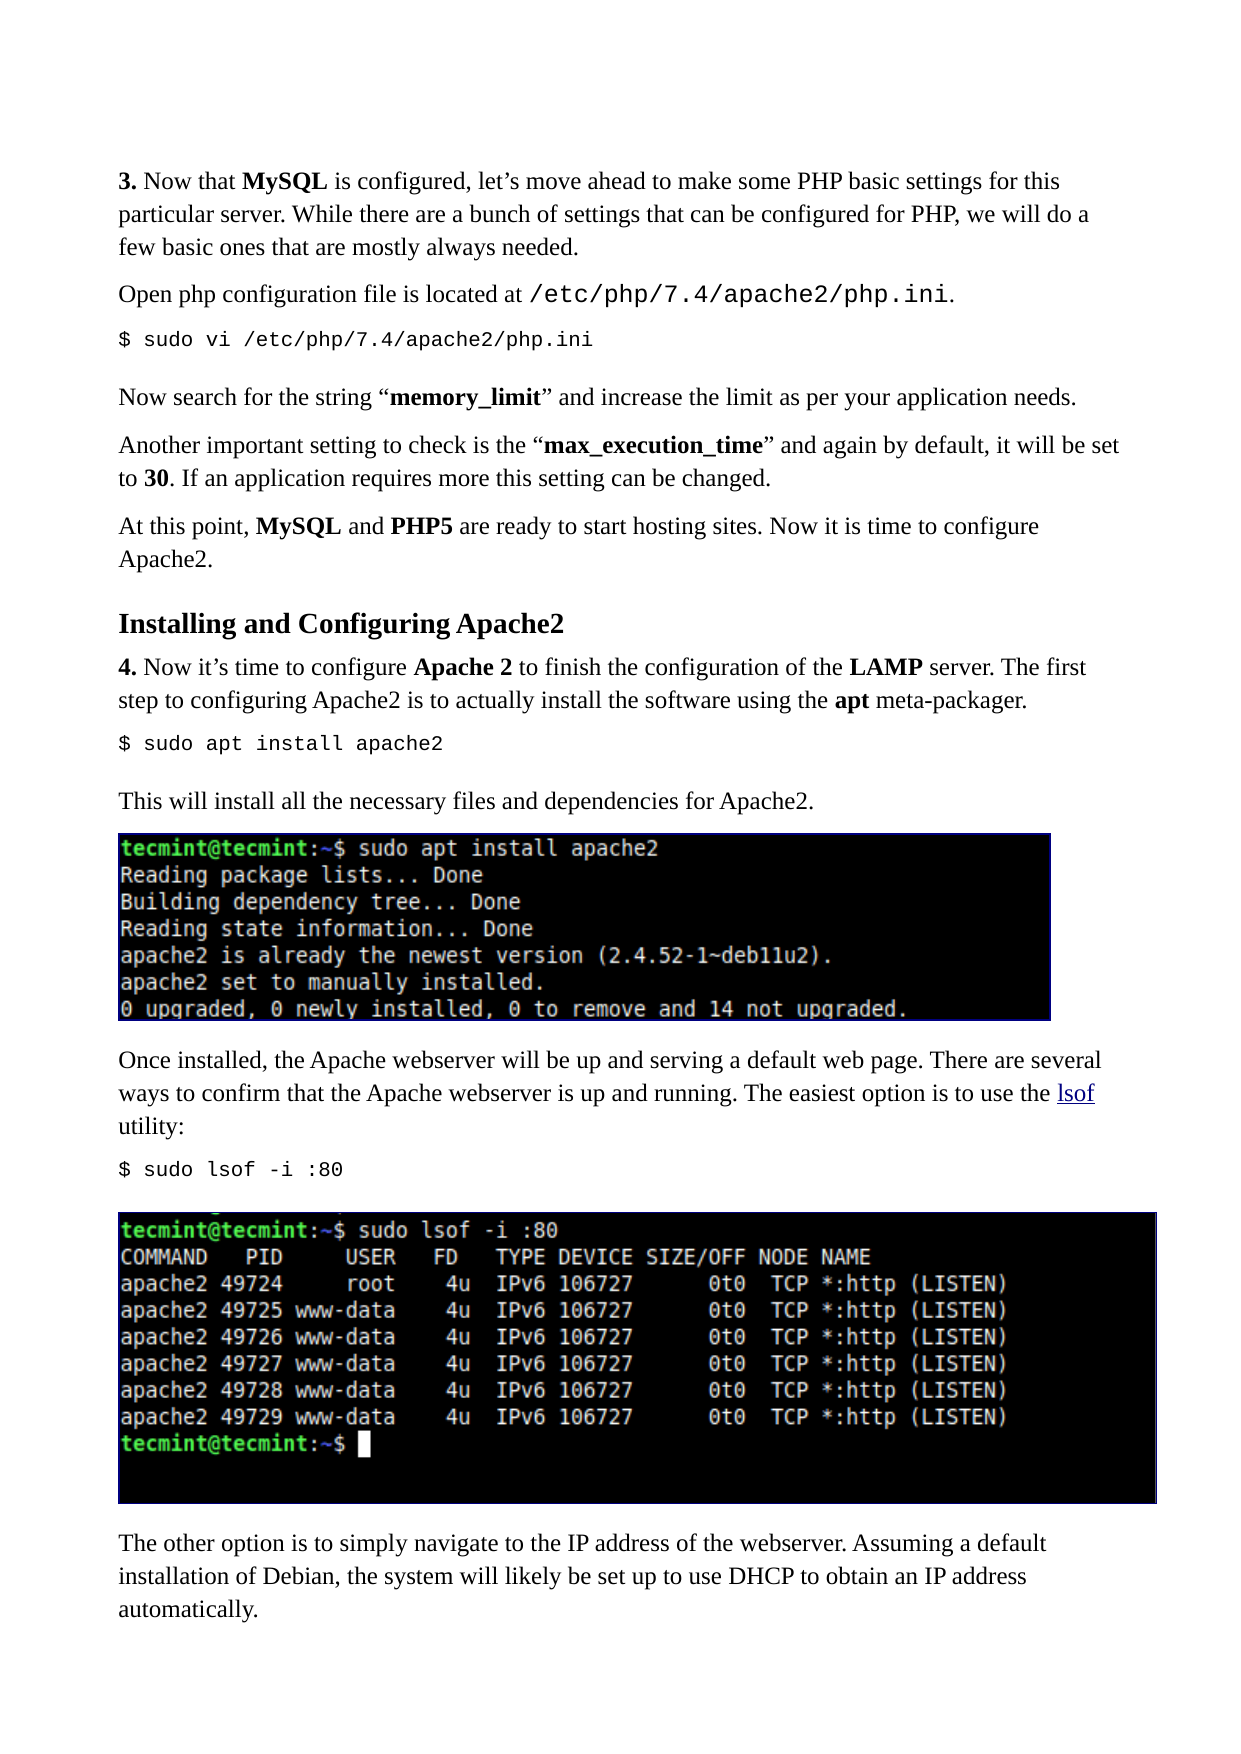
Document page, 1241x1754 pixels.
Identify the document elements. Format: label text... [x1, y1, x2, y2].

text Once installed, the Apache webserver will be up and serving a default web page. There are several ways to confirm that the Apache webserver is up and running. The easiest option is to use the lsof utility: [118, 1045, 1122, 1140]
text Another important setting to check is the “max_execution_time” and again by default, it will be set to 30. If an application requires more this setting can be changed. [118, 430, 1122, 492]
text This will install all the necessary files and dependencies for Apache2. [118, 786, 1122, 814]
picture [120, 835, 1049, 1019]
text Open php configuration file is located at /etc/php/7.4/apache2/php.ini. [118, 279, 1122, 310]
text Now search for the string “memory_limit” and increase the limit as per your application needs. [118, 382, 1122, 411]
text $ sudo lsof -i :80 [118, 1159, 1122, 1182]
subtitle Installing and Configuring Apache2 [118, 606, 1122, 639]
text $ sudo apt install apache2 [118, 733, 1122, 756]
text 3. Now that MySQL is configured, let’s move ahead to make some PHP basic settings for this particular server. While there are a bunch of settings that can be configured for PHP, we will do a few basic ones that are mostly always needed. [118, 166, 1122, 261]
text The other option is to simply navigate to the IP address of the webserver. Assuming a default installation of Debian, the system will likely be set up to use DHCP to obtain an IP address automatically. [118, 1528, 1122, 1623]
text $ sudo vi /etc/php/7.4/apache2/php.ini [118, 329, 1122, 353]
text At this point, MySQL and PHP5 are ready to start hosting sites. Now it is time to configure Apache2. [118, 511, 1122, 572]
text 4. Now it’s time to configure Apache 2 to finish the configuration of the LAMP server. The first step to configuring Apache2 is to actually install the software using the apt meta-packager. [118, 652, 1122, 714]
picture [120, 1213, 1156, 1503]
